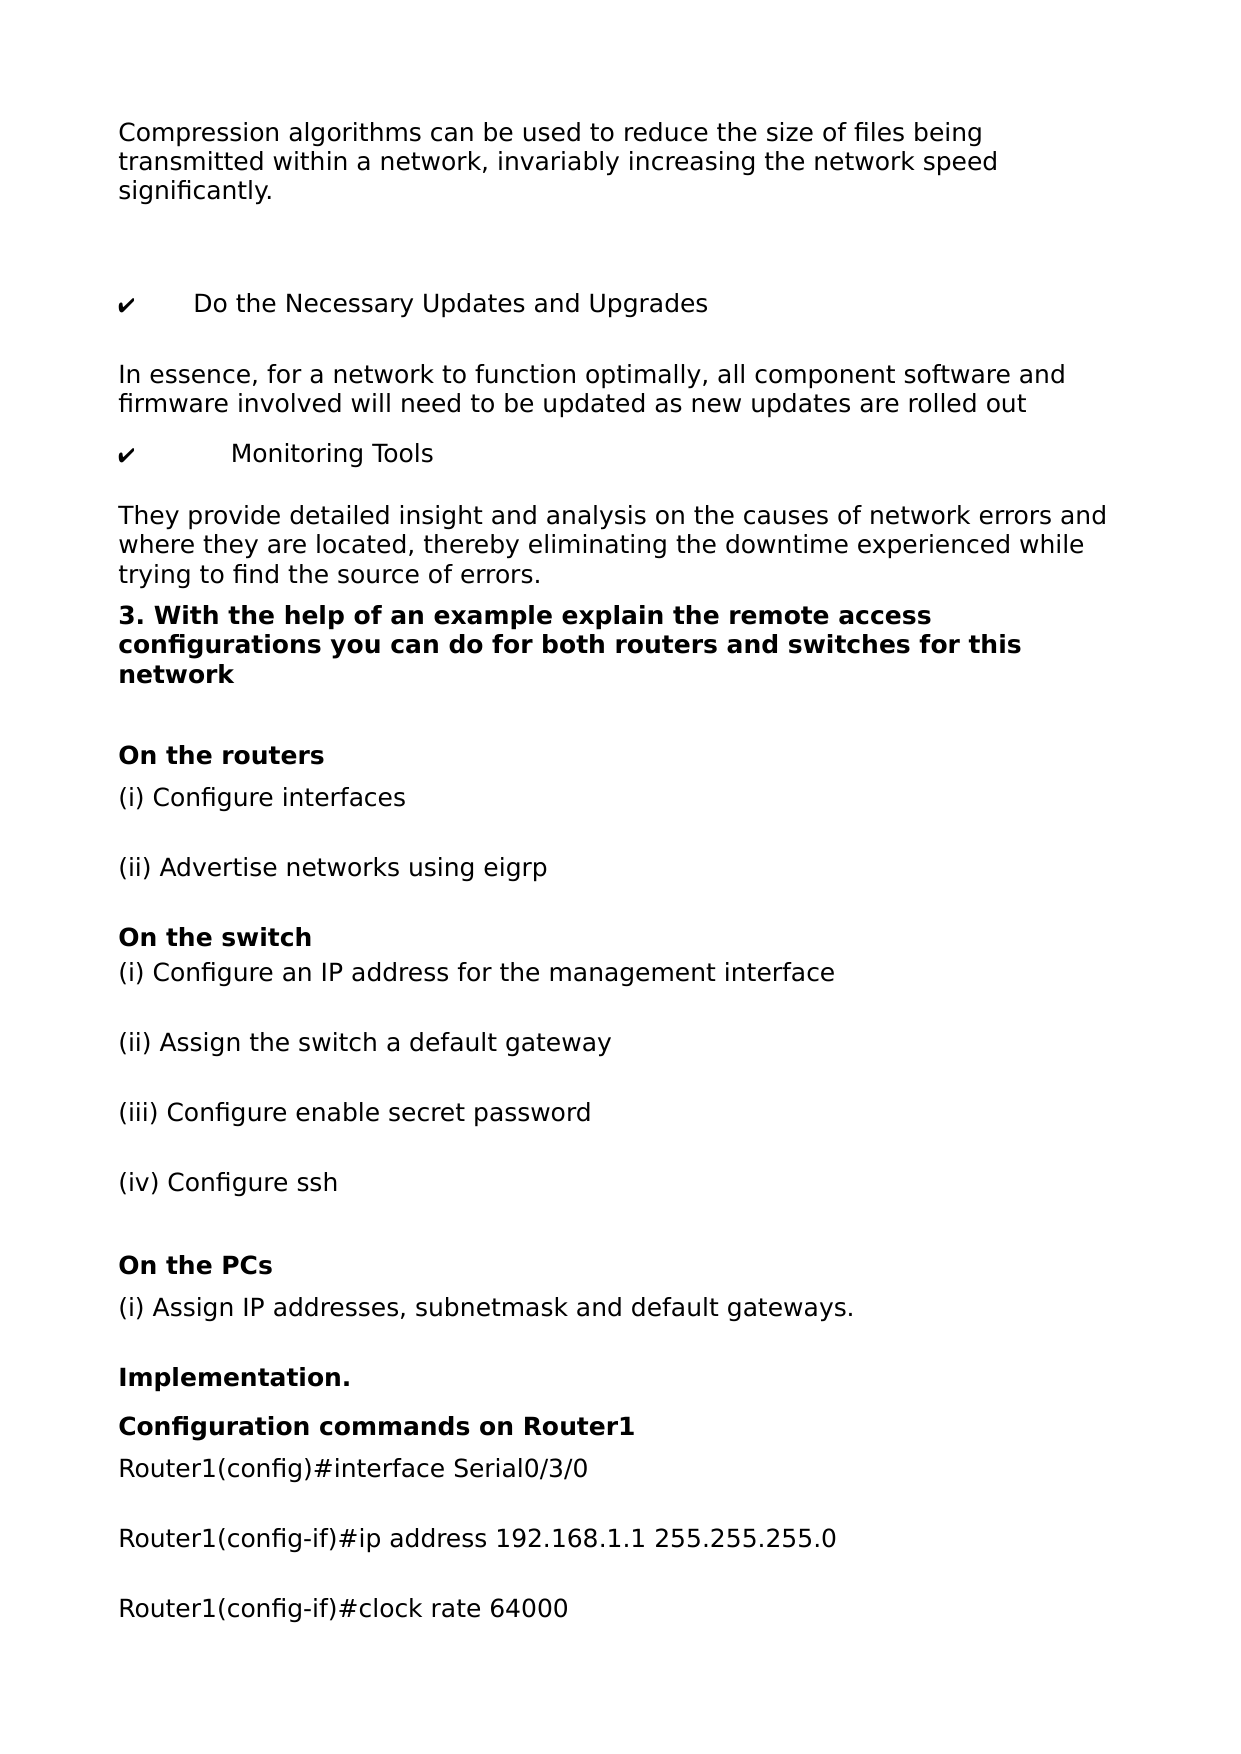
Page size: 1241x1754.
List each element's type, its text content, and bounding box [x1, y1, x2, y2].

text (i) Configure interfaces [118, 783, 1122, 812]
text (ii) Assign the switch a default gateway [118, 1028, 1122, 1058]
subtitle They provide detailed insight and analysis on the causes of network errors and where they are located, thereby eliminating the downtime experienced while trying to find the source of errors. [118, 501, 1122, 589]
text (iii) Configure enable secret password [118, 1098, 1122, 1128]
text 3. With the help of an example explain the remote access configurations you can do for both routers and switches for this network [118, 601, 1122, 689]
subtitle On the switch [118, 923, 1122, 952]
text Router1(config-if)#ip address 192.168.1.1 255.255.255.0 [118, 1524, 1122, 1553]
subtitle On the PCs [118, 1251, 1122, 1280]
text (iv) Configure ssh [118, 1169, 1122, 1198]
text Router1(config)#interface Serial0/3/0 [118, 1454, 1122, 1483]
subtitle Do the Necessary Updates and Upgrades [118, 289, 1122, 318]
text (i) Assign IP addresses, subnetmask and default gateways. [118, 1293, 1122, 1322]
list In essence, for a network to function optimally, all component software and firmware involved will need to be updated as new updates are rolled out [118, 360, 1122, 418]
subtitle On the routers [118, 741, 1122, 771]
subtitle Monitoring Tools [118, 439, 1122, 468]
text (i) Configure an IP address for the management interface [118, 958, 1122, 987]
subtitle Implementation. [118, 1363, 1122, 1392]
text Router1(config-if)#clock rate 64000 [118, 1594, 1122, 1624]
text (ii) Advertise networks using eigrp [118, 853, 1122, 882]
list Compression algorithms can be used to reduce the size of files being transmitted within a network, invariably increasing the network speed significantly. [118, 118, 1122, 206]
subtitle Configuration commands on Router1 [118, 1413, 1122, 1442]
